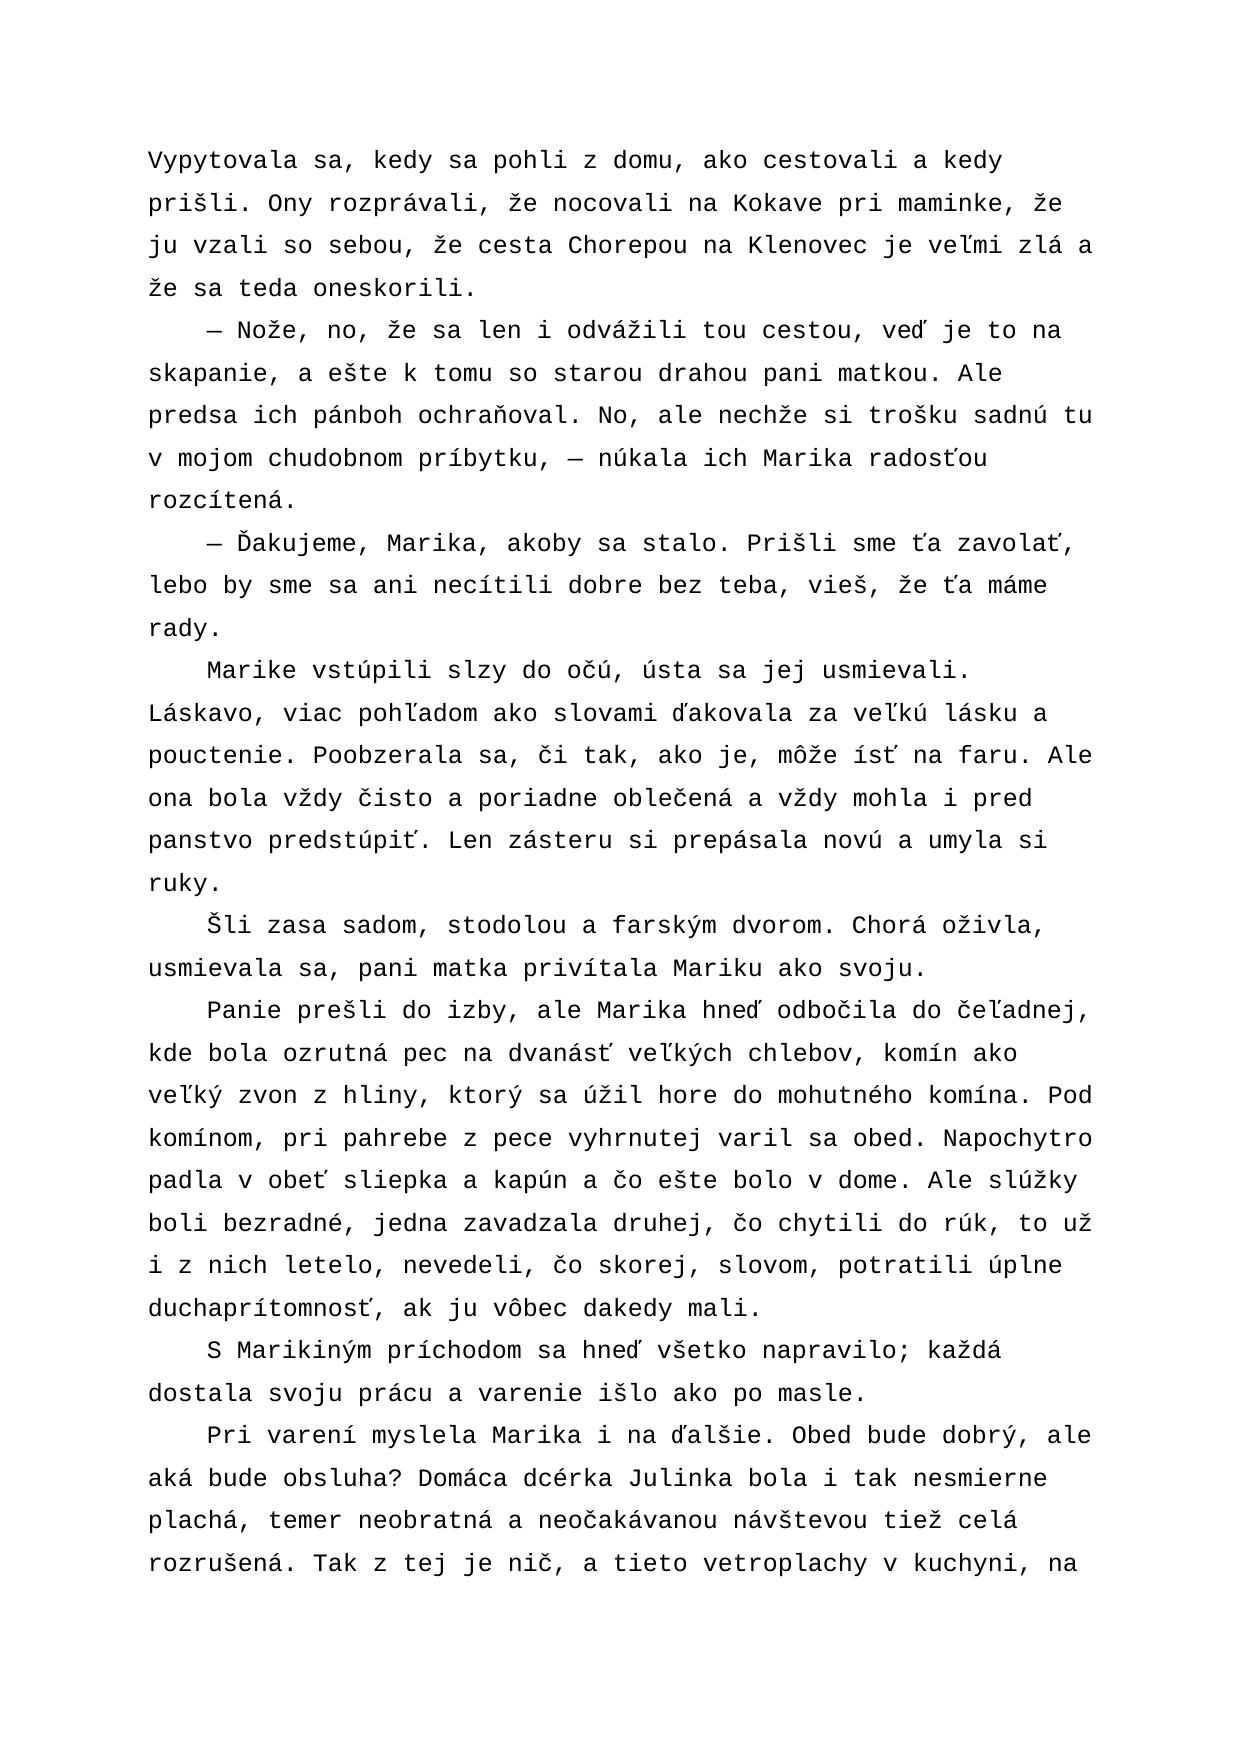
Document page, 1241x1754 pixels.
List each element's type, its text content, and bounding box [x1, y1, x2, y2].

text — Nože, no, že sa len i odvážili tou cestou, veď je to na skapanie, a ešte k tomu so starou drahou pani matkou. Ale predsa ich pánboh ochraňoval. No, ale nechže si trošku sadnú tu v mojom chudobnom príbytku, — núkala ich Marika radosťou rozcítená. [148, 318, 1093, 516]
text Marike vstúpili slzy do očú, ústa sa jej usmievali. Láskavo, viac pohľadom ako slovami ďakovala za veľkú lásku a pouctenie. Poobzerala sa, či tak, ako je, môže ísť na faru. Ale ona bola vždy čisto a poriadne oblečená a vždy mohla i pred panstvo predstúpiť. Len zásteru si prepásala novú a umyla si ruky. [148, 658, 1093, 898]
text Pri varení myslela Marika i na ďalšie. Obed bude dobrý, ale aká bude obsluha? Domáca dcérka Julinka bola i tak nesmierne plachá, temer neobratná a neočakávanou návštevou tiež celá rozrušená. Tak z tej je nič, a tieto vetroplachy v kuchyni, na [148, 1423, 1093, 1578]
text Panie prešli do izby, ale Marika hneď odbočila do čeľadnej, kde bola ozrutná pec na dvanásť veľkých chlebov, komín ako veľký zvon z hliny, ktorý sa úžil hore do mohutného komína. Pod komínom, pri pahrebe z pece vyhrnutej varil sa obed. Napochytro padla v obeť sliepka a kapún a čo ešte bolo v dome. Ale slúžky boli bezradné, jedna zavadzala druhej, čo chytili do rúk, to už i z nich letelo, nevedeli, čo skorej, slovom, potratili úplne duchaprítomnosť, ak ju vôbec dakedy mali. [148, 998, 1093, 1323]
text — Ďakujeme, Marika, akoby sa stalo. Prišli sme ťa zavolať, lebo by sme sa ani necítili dobre bez teba, vieš, že ťa máme rady. [148, 530, 1093, 643]
text S Marikiným príchodom sa hneď všetko napravilo; každá dostala svoju prácu a varenie išlo ako po masle. [148, 1338, 1093, 1408]
text Vypytovala sa, kedy sa pohli z domu, ako cestovali a kedy prišli. Ony rozprávali, že nocovali na Kokave pri maminke, že ju vzali so sebou, že cesta Chorepou na Klenovec je veľmi zlá a že sa teda oneskorili. [148, 148, 1093, 303]
text Šli zasa sadom, stodolou a farským dvorom. Chorá oživla, usmievala sa, pani matka privítala Mariku ako svoju. [148, 913, 1093, 983]
